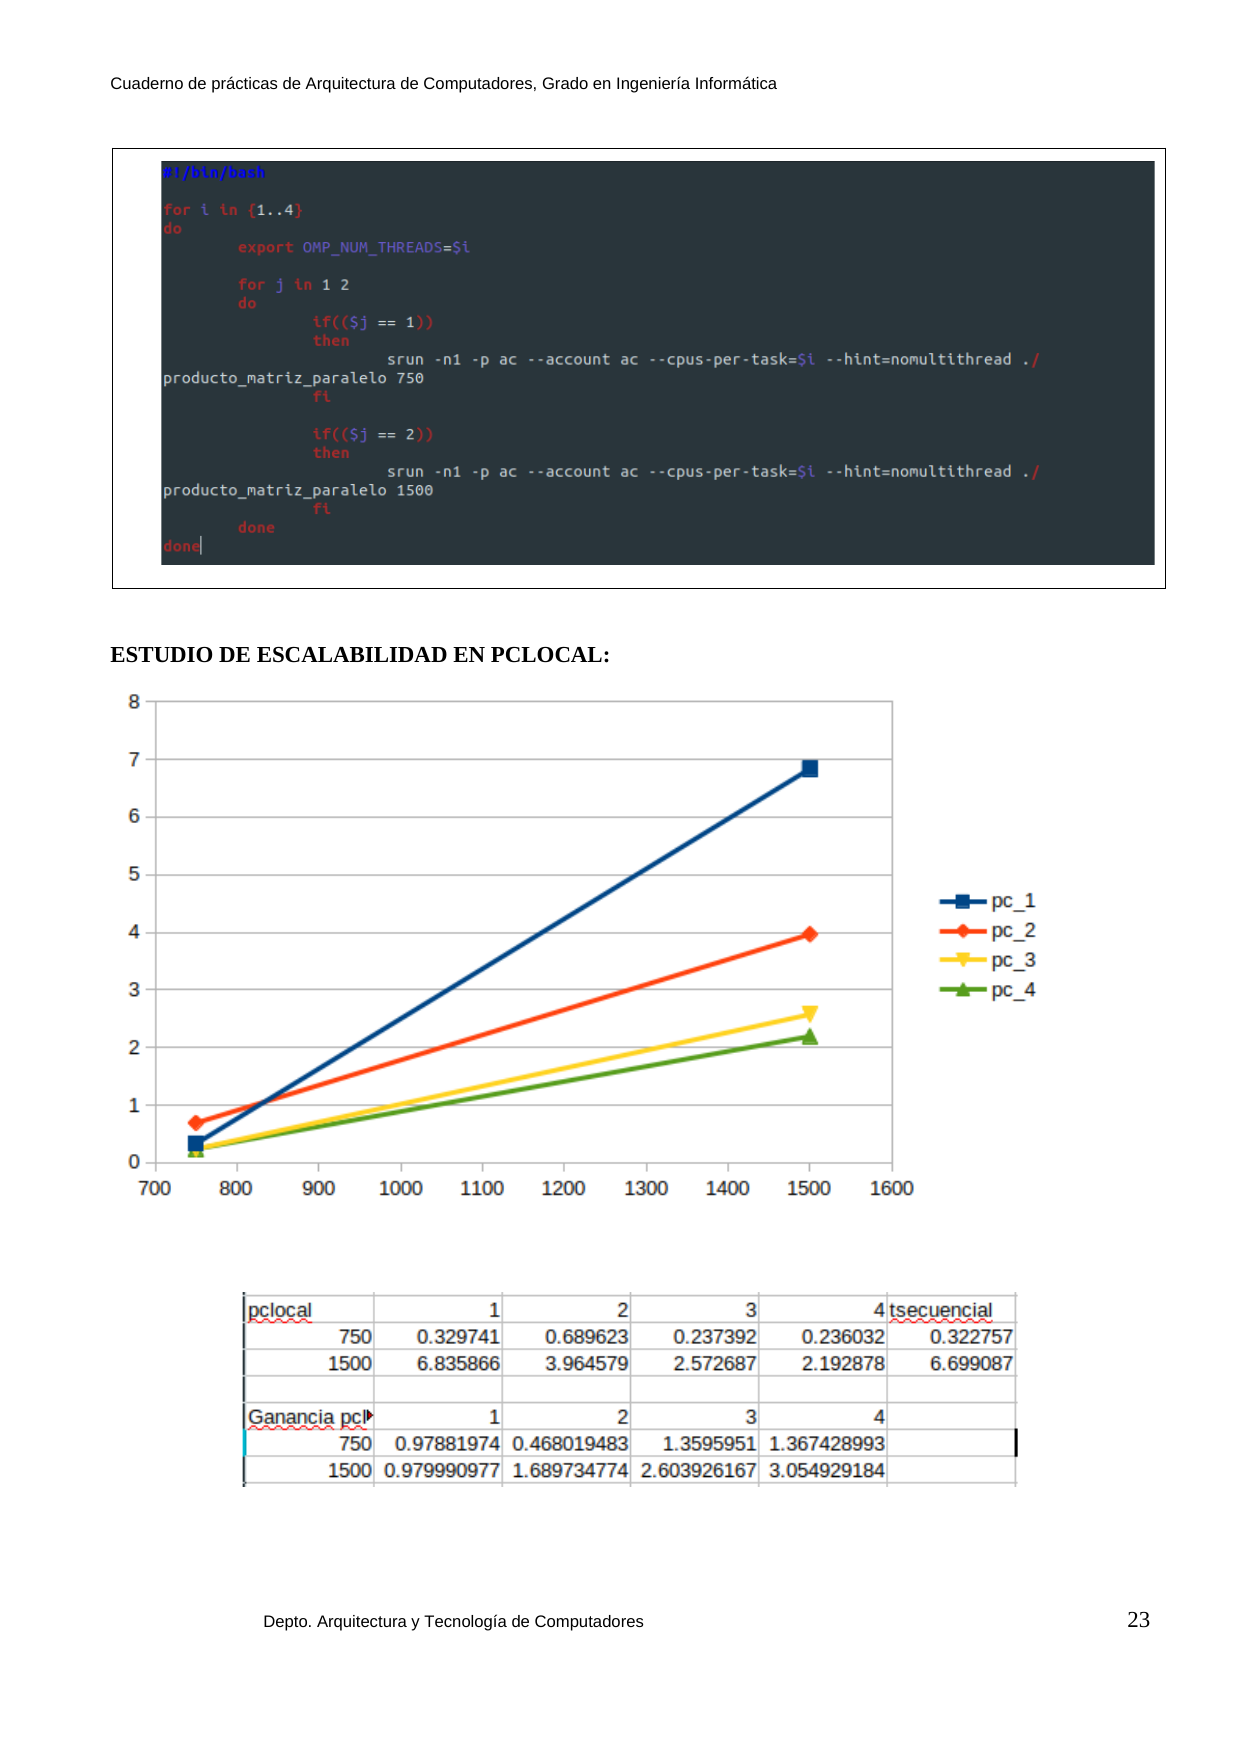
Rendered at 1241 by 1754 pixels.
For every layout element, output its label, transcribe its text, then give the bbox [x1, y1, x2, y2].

picture [110, 679, 1055, 1211]
picture [242, 1292, 1018, 1487]
table_header [113, 149, 1165, 588]
list ESTUDIO DE ESCALABILIDAD EN PCLOCAL: [110, 641, 1150, 667]
picture [161, 161, 1155, 565]
